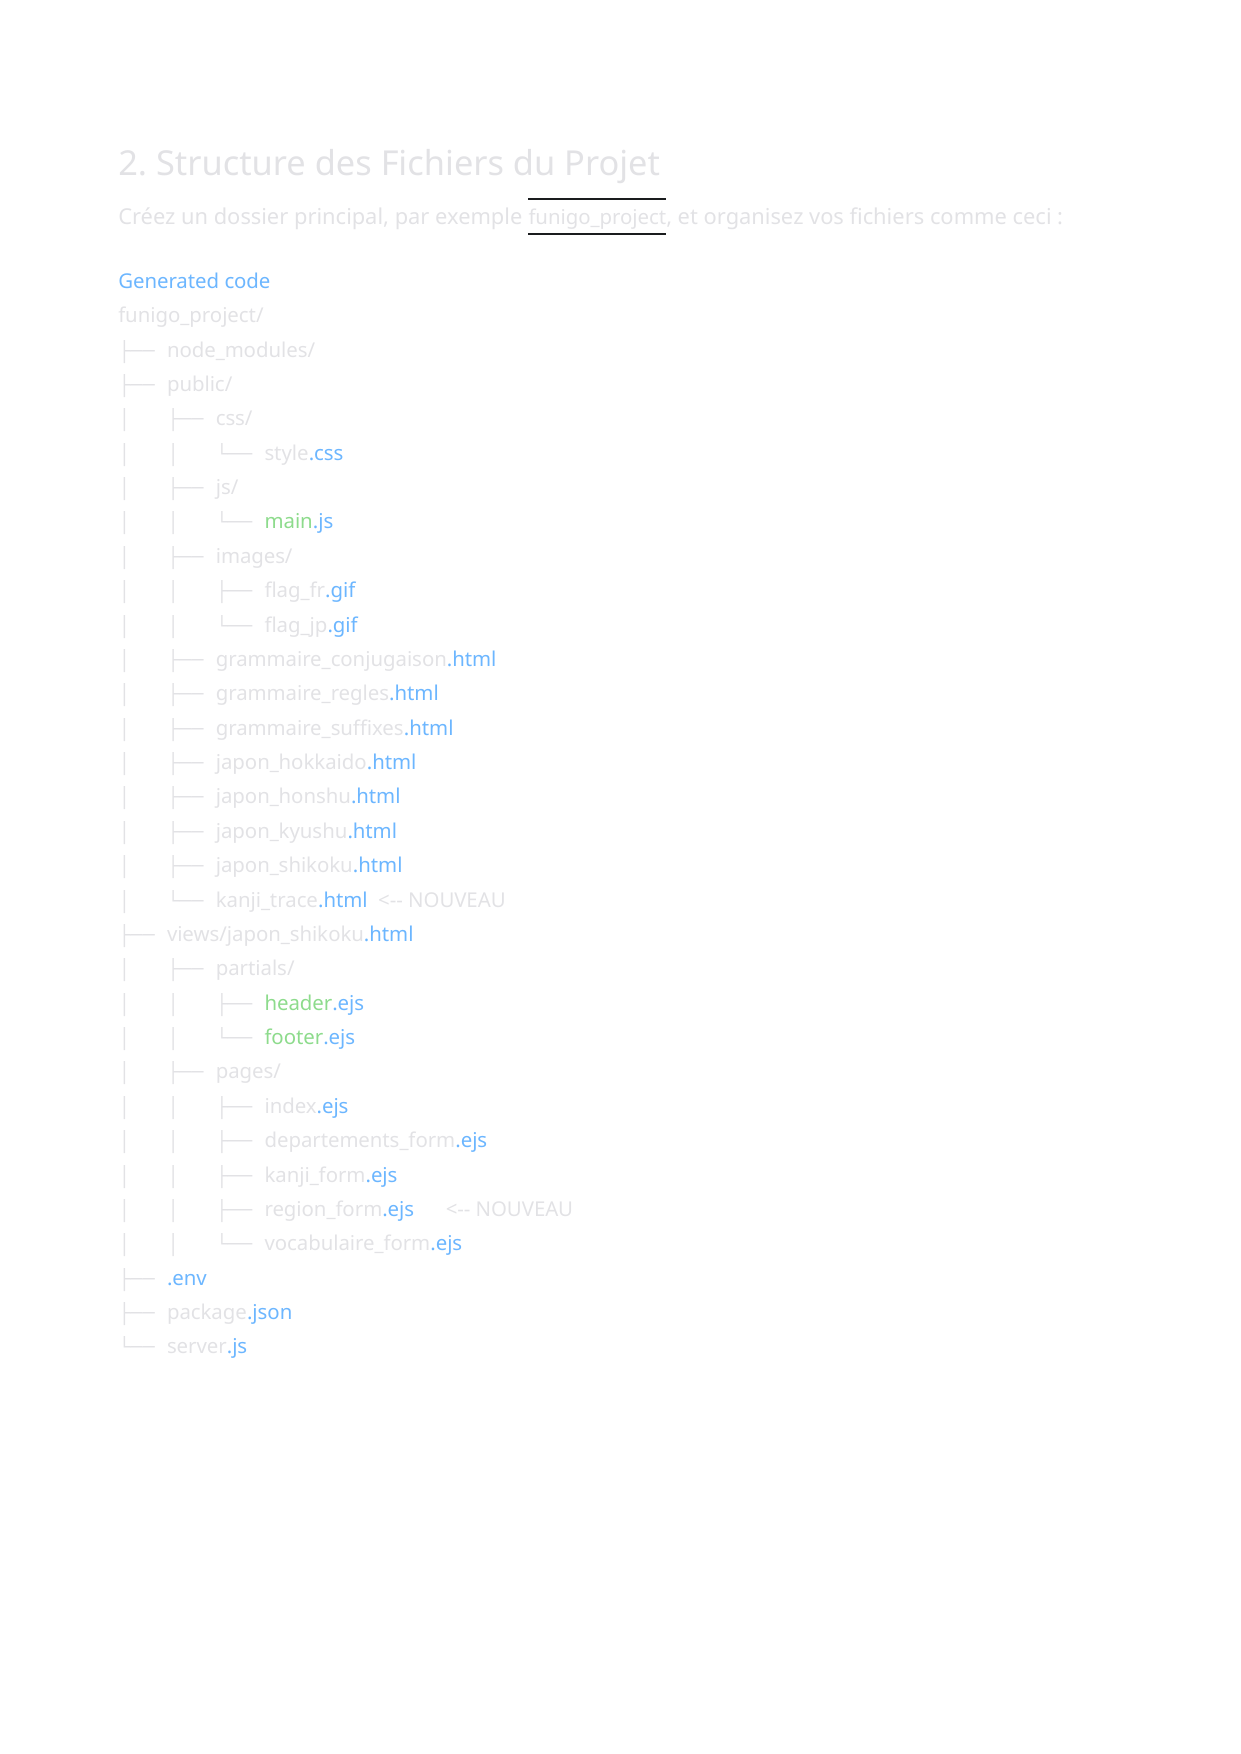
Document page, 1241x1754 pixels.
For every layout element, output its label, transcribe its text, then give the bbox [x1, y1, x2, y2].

text │ │ ├── region_form.ejs <-- NOUVEAU [118, 1188, 1122, 1222]
text │ │ └── footer.ejs [118, 1016, 1122, 1051]
text │ │ └── flag_jp.gif [118, 604, 1122, 638]
text ├── node_modules/ [118, 329, 1122, 363]
text │ │ ├── index.ejs [118, 1085, 1122, 1119]
text │ ├── grammaire_conjugaison.html [118, 638, 1122, 672]
text ├── public/ [118, 363, 1122, 397]
text │ │ └── vocabulaire_form.ejs [118, 1222, 1122, 1257]
text │ └── kanji_trace.html <-- NOUVEAU [118, 879, 1122, 913]
text ├── .env [118, 1257, 1122, 1291]
text │ ├── js/ [118, 466, 1122, 501]
text ├── package.json [118, 1291, 1122, 1326]
text │ ├── images/ [118, 535, 1122, 569]
text │ ├── japon_shikoku.html [118, 844, 1122, 879]
subtitle 2. Structure des Fichiers du Projet [118, 139, 1122, 186]
text │ ├── partials/ [118, 947, 1122, 982]
text │ │ └── main.js [118, 501, 1122, 535]
text │ │ └── style.css [118, 432, 1122, 466]
text │ ├── grammaire_regles.html [118, 672, 1122, 707]
text │ │ ├── flag_fr.gif [118, 569, 1122, 604]
text │ ├── japon_hokkaido.html [118, 741, 1122, 776]
text funigo_project/ [118, 294, 1122, 329]
text │ ├── grammaire_suffixes.html [118, 707, 1122, 741]
text │ ├── css/ [118, 397, 1122, 432]
text │ ├── japon_honshu.html [118, 776, 1122, 810]
text │ ├── japon_kyushu.html [118, 810, 1122, 844]
text ├── views/japon_shikoku.html [118, 913, 1122, 947]
text │ ├── pages/ [118, 1051, 1122, 1085]
text │ │ ├── departements_form.ejs [118, 1119, 1122, 1154]
text │ │ ├── kanji_form.ejs [118, 1154, 1122, 1188]
text └── server.js [118, 1326, 1122, 1360]
text │ │ ├── header.ejs [118, 982, 1122, 1016]
text Generated code [118, 263, 1122, 294]
text Créez un dossier principal, par exemple funigo_project, et organisez vos fichiers comme ceci : [118, 198, 1122, 235]
